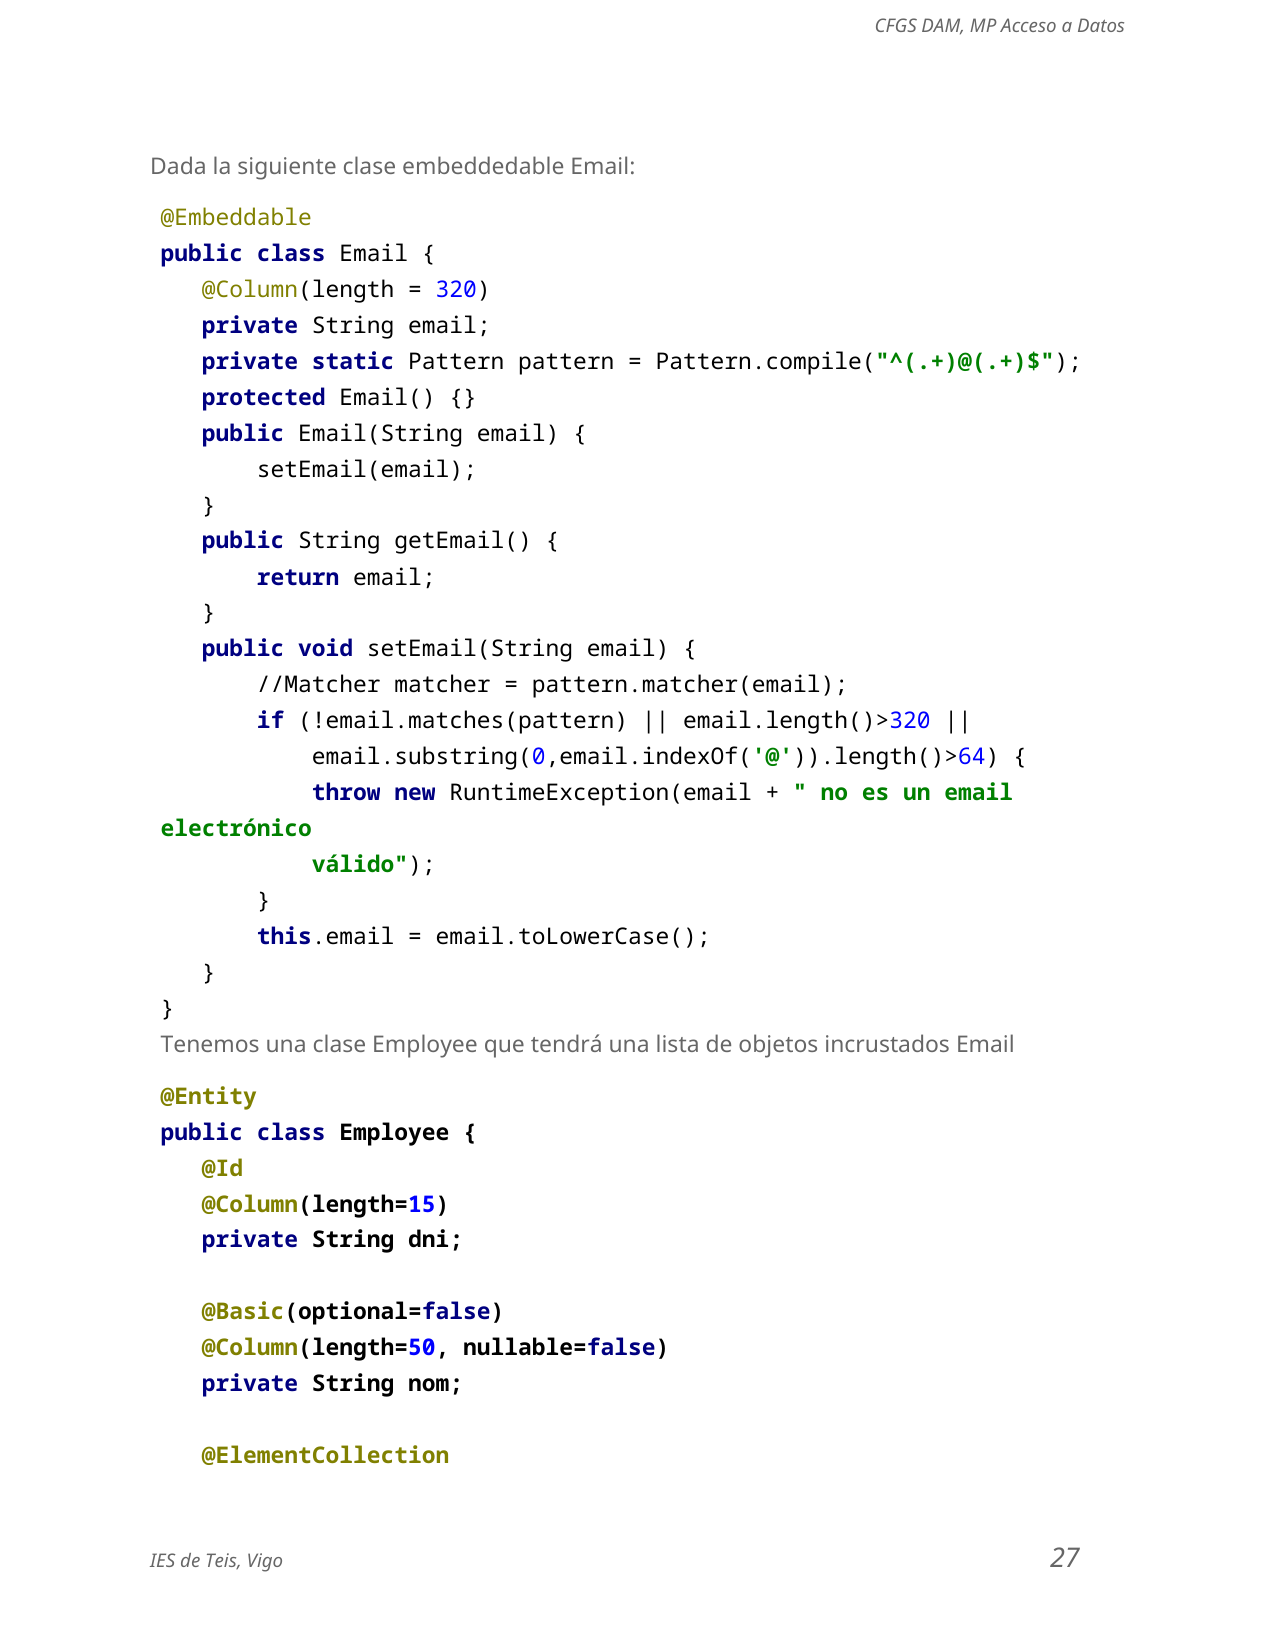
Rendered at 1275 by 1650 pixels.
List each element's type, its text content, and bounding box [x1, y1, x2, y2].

table_header @Embeddable public class Email { @Column(length = 320) private String email; private static Pattern pattern = Pattern.compile("^(.+)@(.+)$"); protected Email() {} public Email(String email) { setEmail(email); } public String getEmail() { return email; } public void setEmail(String email) { //Matcher matcher = pattern.matcher(email); if (!email.matches(pattern) || email.length()>320 || email.substring(0,email.indexOf('@')).length()>64) { throw new RuntimeException(email + " no es un email electrónico válido"); } this.email = email.toLowerCase(); } } Tenemos una clase Employee que tendrá una lista de objetos incrustados Email [150, 191, 1125, 1069]
table_cell @Entity public class Employee { @Id @Column(length=15) private String dni; @Basic(optional=false) @Column(length=50, nullable=false) private String nom; @ElementCollection [150, 1069, 1125, 1481]
text Dada la siguiente clase embeddedable Email: [150, 150, 1125, 181]
